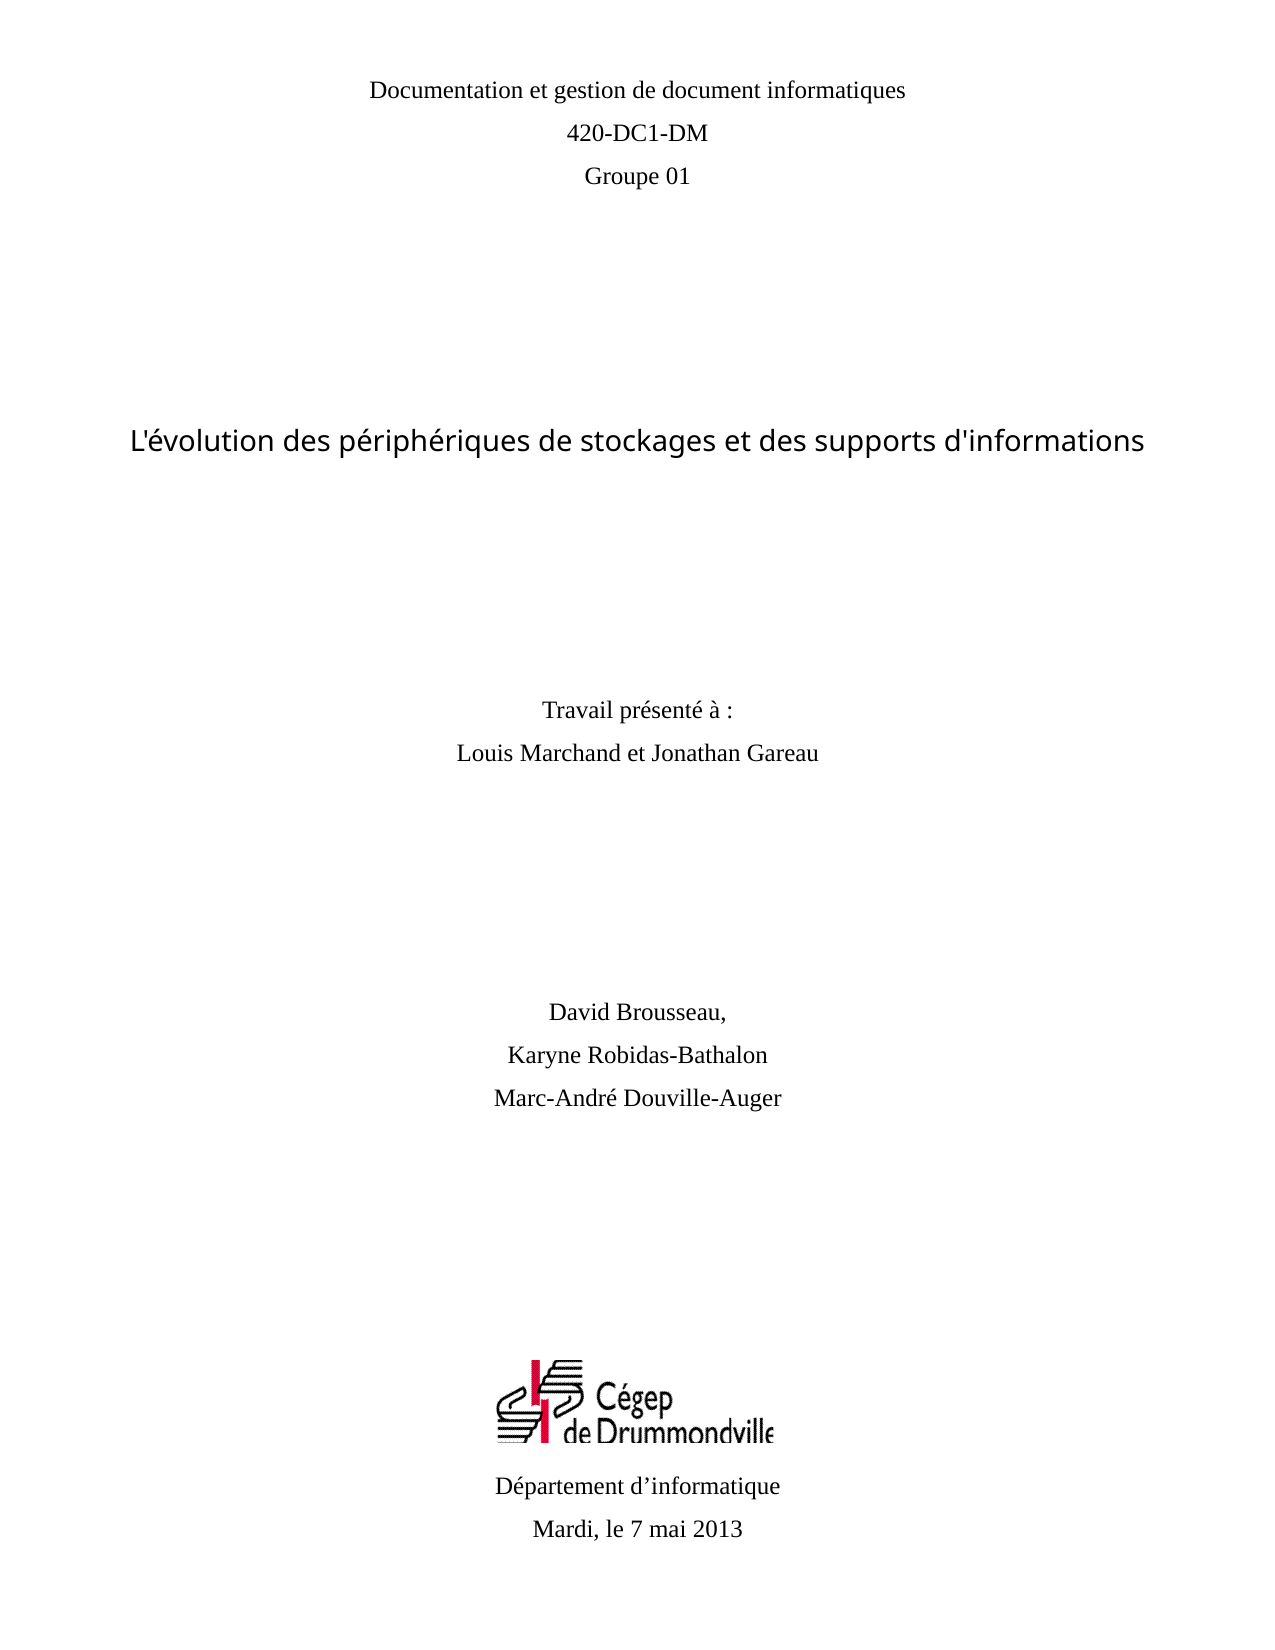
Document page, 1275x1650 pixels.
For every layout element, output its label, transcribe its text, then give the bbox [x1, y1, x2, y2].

text Karyne Robidas-Bathalon [118, 1040, 1157, 1069]
text Louis Marchand et Jonathan Gareau [118, 738, 1157, 767]
text Travail présenté à : [118, 695, 1157, 724]
text Documentation et gestion de document informatiques [118, 75, 1157, 104]
picture [496, 1360, 774, 1443]
text David Brousseau, [118, 997, 1157, 1026]
text Département d’informatique [118, 1471, 1157, 1500]
text 420-DC1-DM [118, 118, 1157, 147]
text Groupe 01 [118, 161, 1157, 190]
text Marc-André Douville-Auger [118, 1083, 1157, 1112]
text Mardi, le 7 mai 2013 [118, 1514, 1157, 1543]
text L'évolution des périphériques de stockages et des supports d'informations [118, 420, 1157, 460]
